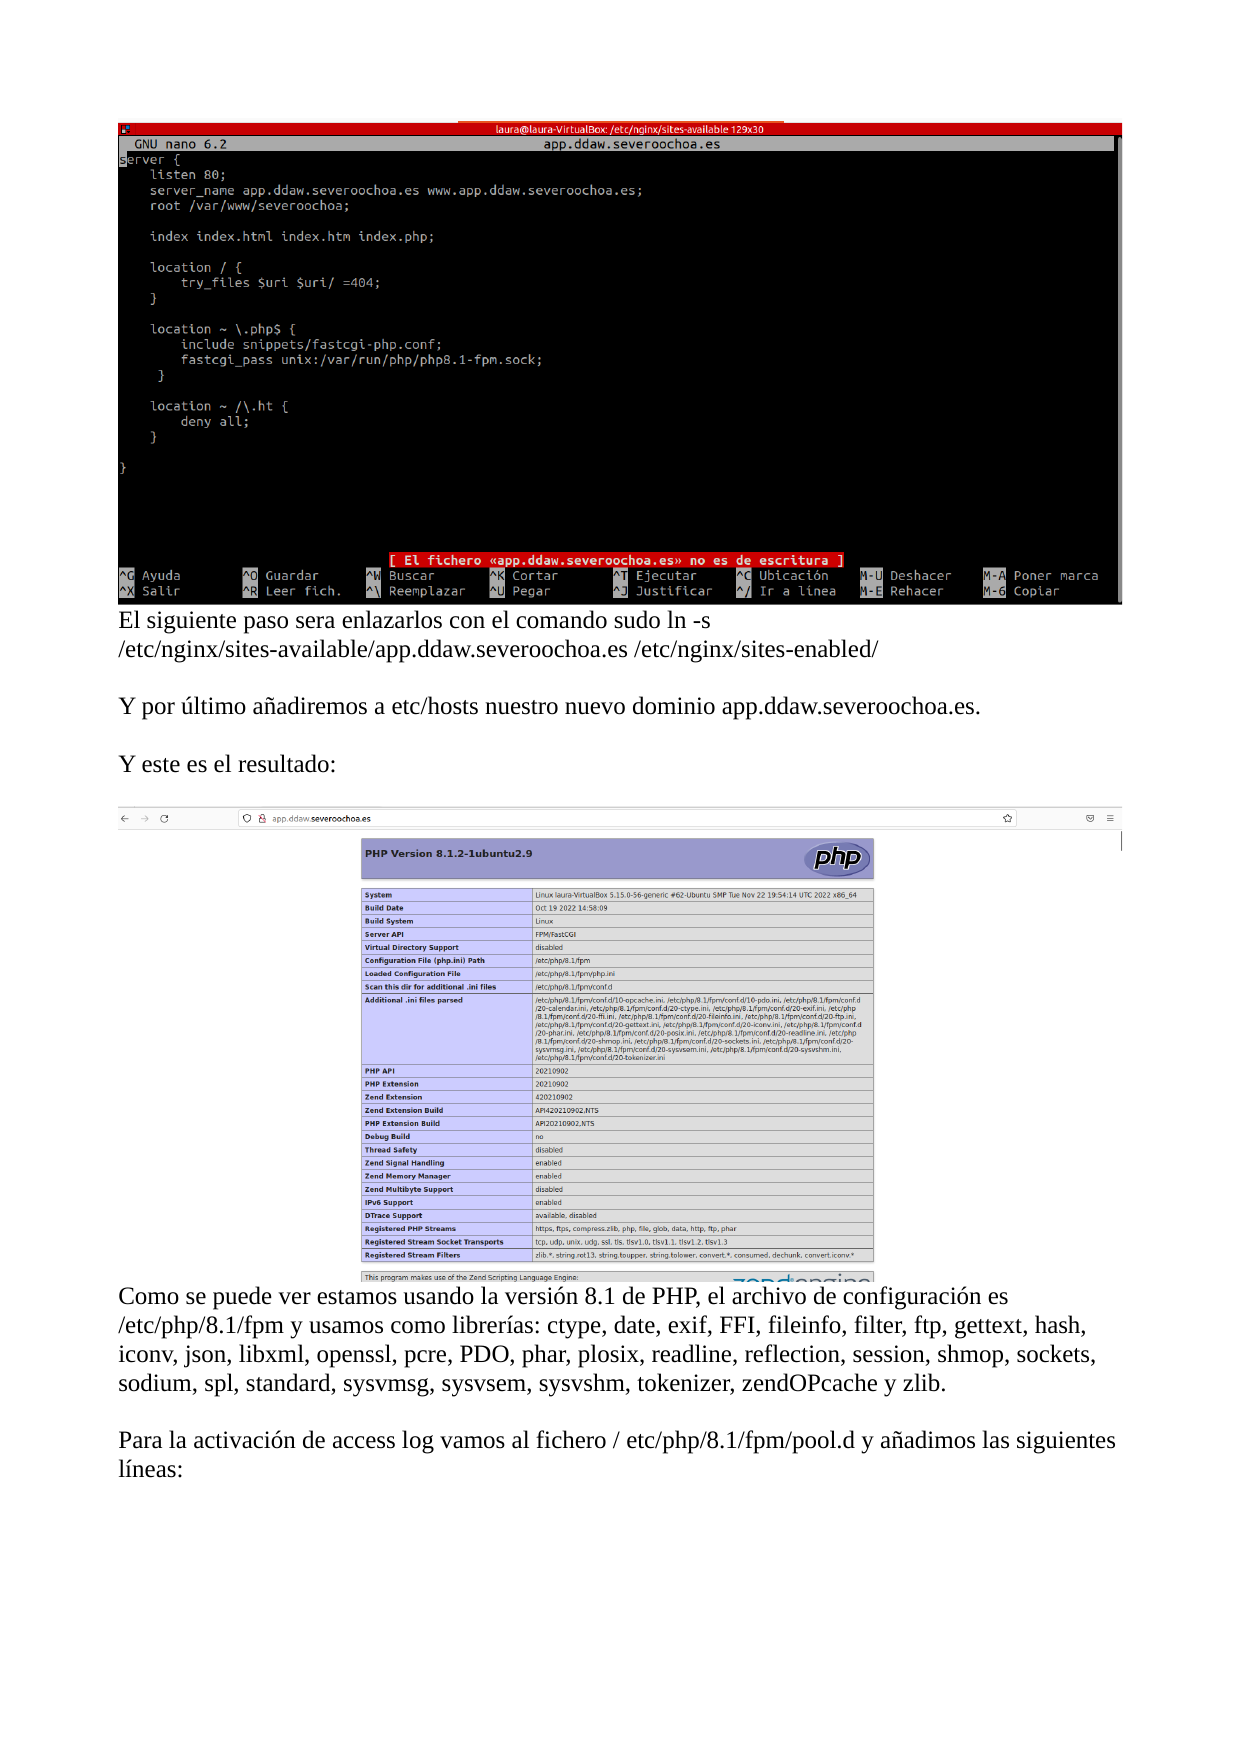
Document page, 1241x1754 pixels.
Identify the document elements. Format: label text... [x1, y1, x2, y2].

text Como se puede ver estamos usando la versión 8.1 de PHP, el archivo de configuración es /etc/php/8.1/fpm y usamos como librerías: ctype, date, exif, FFI, fileinfo, filter, ftp, gettext, hash, iconv, json, libxml, openssl, pcre, PDO, phar, plosix, readline, reflection, session, shmop, sockets, sodium, spl, standard, sysvmsg, sysvsem, sysvshm, tokenizer, zendOPcache y zlib. [118, 1282, 1122, 1396]
text Y por último añadiremos a etc/hosts nuestro nuevo dominio app.ddaw.severoochoa.es. [118, 691, 1122, 720]
picture [118, 806, 1123, 1282]
text Y este es el resultado: [118, 749, 1122, 777]
text Para la activación de access log vamos al fichero / etc/php/8.1/fpm/pool.d y añadimos las siguientes líneas: [118, 1425, 1122, 1483]
picture [118, 118, 1123, 605]
text El siguiente paso sera enlazarlos con el comando sudo ln -s /etc/nginx/sites-available/app.ddaw.severoochoa.es /etc/nginx/sites-enabled/ [118, 605, 1122, 662]
